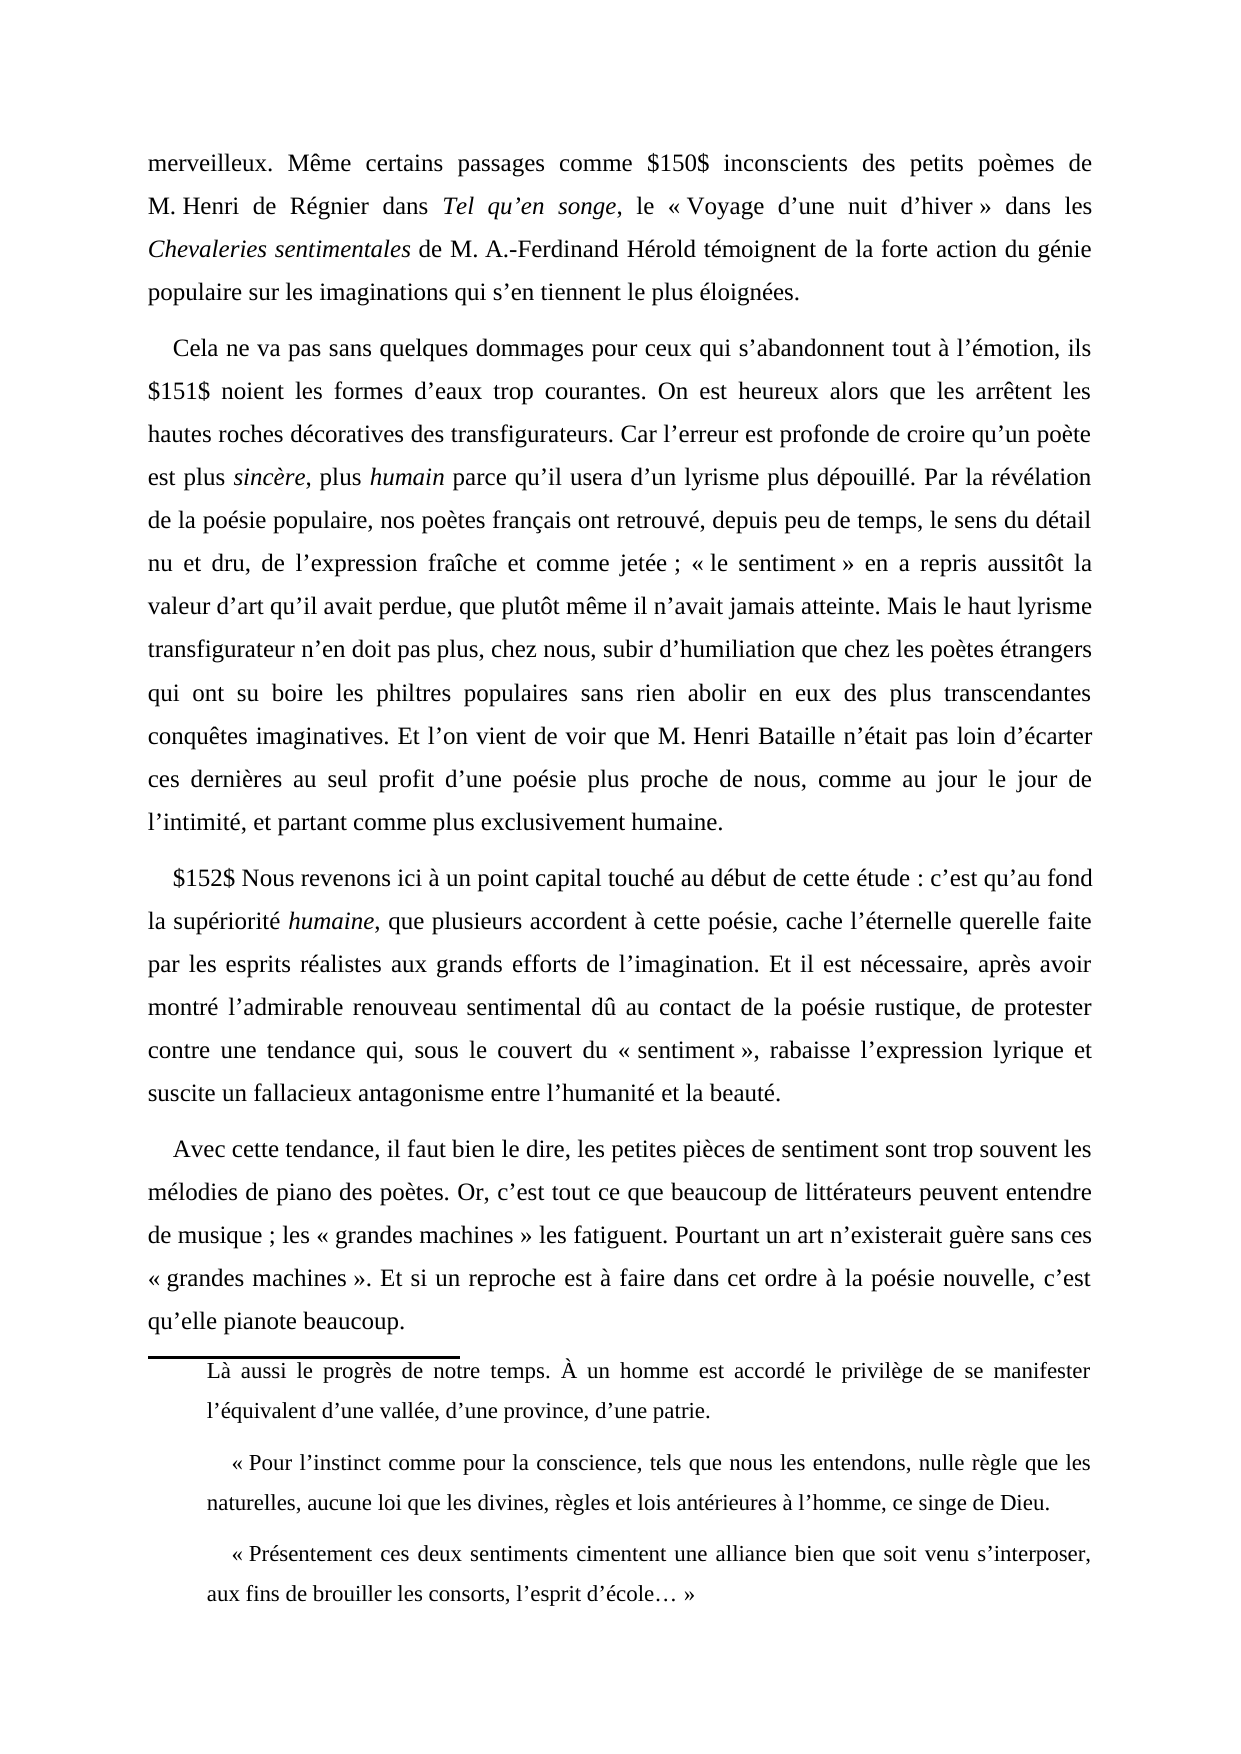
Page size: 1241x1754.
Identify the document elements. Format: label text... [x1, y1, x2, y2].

text Nous pourrions ne point fermer ici le cycle d’inspiration populaire. Il s’agrandit de bien des prosateurs-conteurs tels que M. Pierre-M. Olin $148$ en ses Légendes puériles, ou M. Maurice Beaubourg en ses Nouvelles passionnées, ou $149$ surtout M. Marcel Schwob dans le Livre de Monelle. Il n’est point jusqu’à nombre d’écrivains magnifiques — pour qui la transfiguration est, plus que l’émotion, le but de toute poésie — dont les œuvres n’offrent des traces particulières de lyrisme rustique. Petits Poèmes d’automne de M. Stuart Merrill, et particulièrement dans ce livre Interlude de chansons, nous en laissent des preuves délicates très savantes. M. Saint-Pol-Roux en donne, avec le Pèlerinage de Sainte-Anne, un exemple merveilleux. Même certains passages comme $150$ inconscients des petits poèmes de M. Henri de Régnier dans Tel qu’en songe, le « Voyage d’une nuit d’hiver » dans les Chevaleries sentimentales de M. A.-Ferdinand Hérold témoignent de la forte action du génie populaire sur les imaginations qui s’en tiennent le plus éloignées. [148, 148, 1093, 306]
text « Pour l’instinct comme pour la conscience, tels que nous les entendons, nulle règle que les naturelles, aucune loi que les divines, règles et lois antérieures à l’homme, ce singe de Dieu. [207, 1449, 1093, 1515]
text Là aussi le progrès de notre temps. À un homme est accordé le privilège de se manifester l’équivalent d’une vallée, d’une province, d’une patrie. [207, 1358, 1093, 1423]
text Cela ne va pas sans quelques dommages pour ceux qui s’abandonnent tout à l’émotion, ils $151$ noient les formes d’eaux trop courantes. On est heureux alors que les arrêtent les hautes roches décoratives des transfigurateurs. Car l’erreur est profonde de croire qu’un poète est plus sincère, plus humain parce qu’il usera d’un lyrisme plus dépouillé. Par la révélation de la poésie populaire, nos poètes français ont retrouvé, depuis peu de temps, le sens du détail nu et dru, de l’expression fraîche et comme jetée ; « le sentiment » en a repris aussitôt la valeur d’art qu’il avait perdue, que plutôt même il n’avait jamais atteinte. Mais le haut lyrisme transfigurateur n’en doit pas plus, chez nous, subir d’humiliation que chez les poètes étrangers qui ont su boire les philtres populaires sans rien abolir en eux des plus transcendantes conquêtes imaginatives. Et l’on vient de voir que M. Henri Bataille n’était pas loin d’écarter ces dernières au seul profit d’une poésie plus proche de nous, comme au jour le jour de l’intimité, et partant comme plus exclusivement humaine. [148, 333, 1093, 836]
text $152$ Nous revenons ici à un point capital touché au début de cette étude : c’est qu’au fond la supériorité humaine, que plusieurs accordent à cette poésie, cache l’éternelle querelle faite par les esprits réalistes aux grands efforts de l’imagination. Et il est nécessaire, après avoir montré l’admirable renouveau sentimental dû au contact de la poésie rustique, de protester contre une tendance qui, sous le couvert du « sentiment », rabaisse l’expression lyrique et suscite un fallacieux antagonisme entre l’humanité et la beauté. [148, 863, 1093, 1107]
text Avec cette tendance, il faut bien le dire, les petites pièces de sentiment sont trop souvent les mélodies de piano des poètes. Or, c’est tout ce que beaucoup de littérateurs peuvent entendre de musique ; les « grandes machines » les fatiguent. Pourtant un art n’existerait guère sans ces « grandes machines ». Et si un reproche est à faire dans cet ordre à la poésie nouvelle, c’est qu’elle pianote beaucoup. [148, 1134, 1093, 1335]
text « Présentement ces deux sentiments cimentent une alliance bien que soit venu s’interposer, aux fins de brouiller les consorts, l’esprit d’école… » [207, 1541, 1093, 1606]
